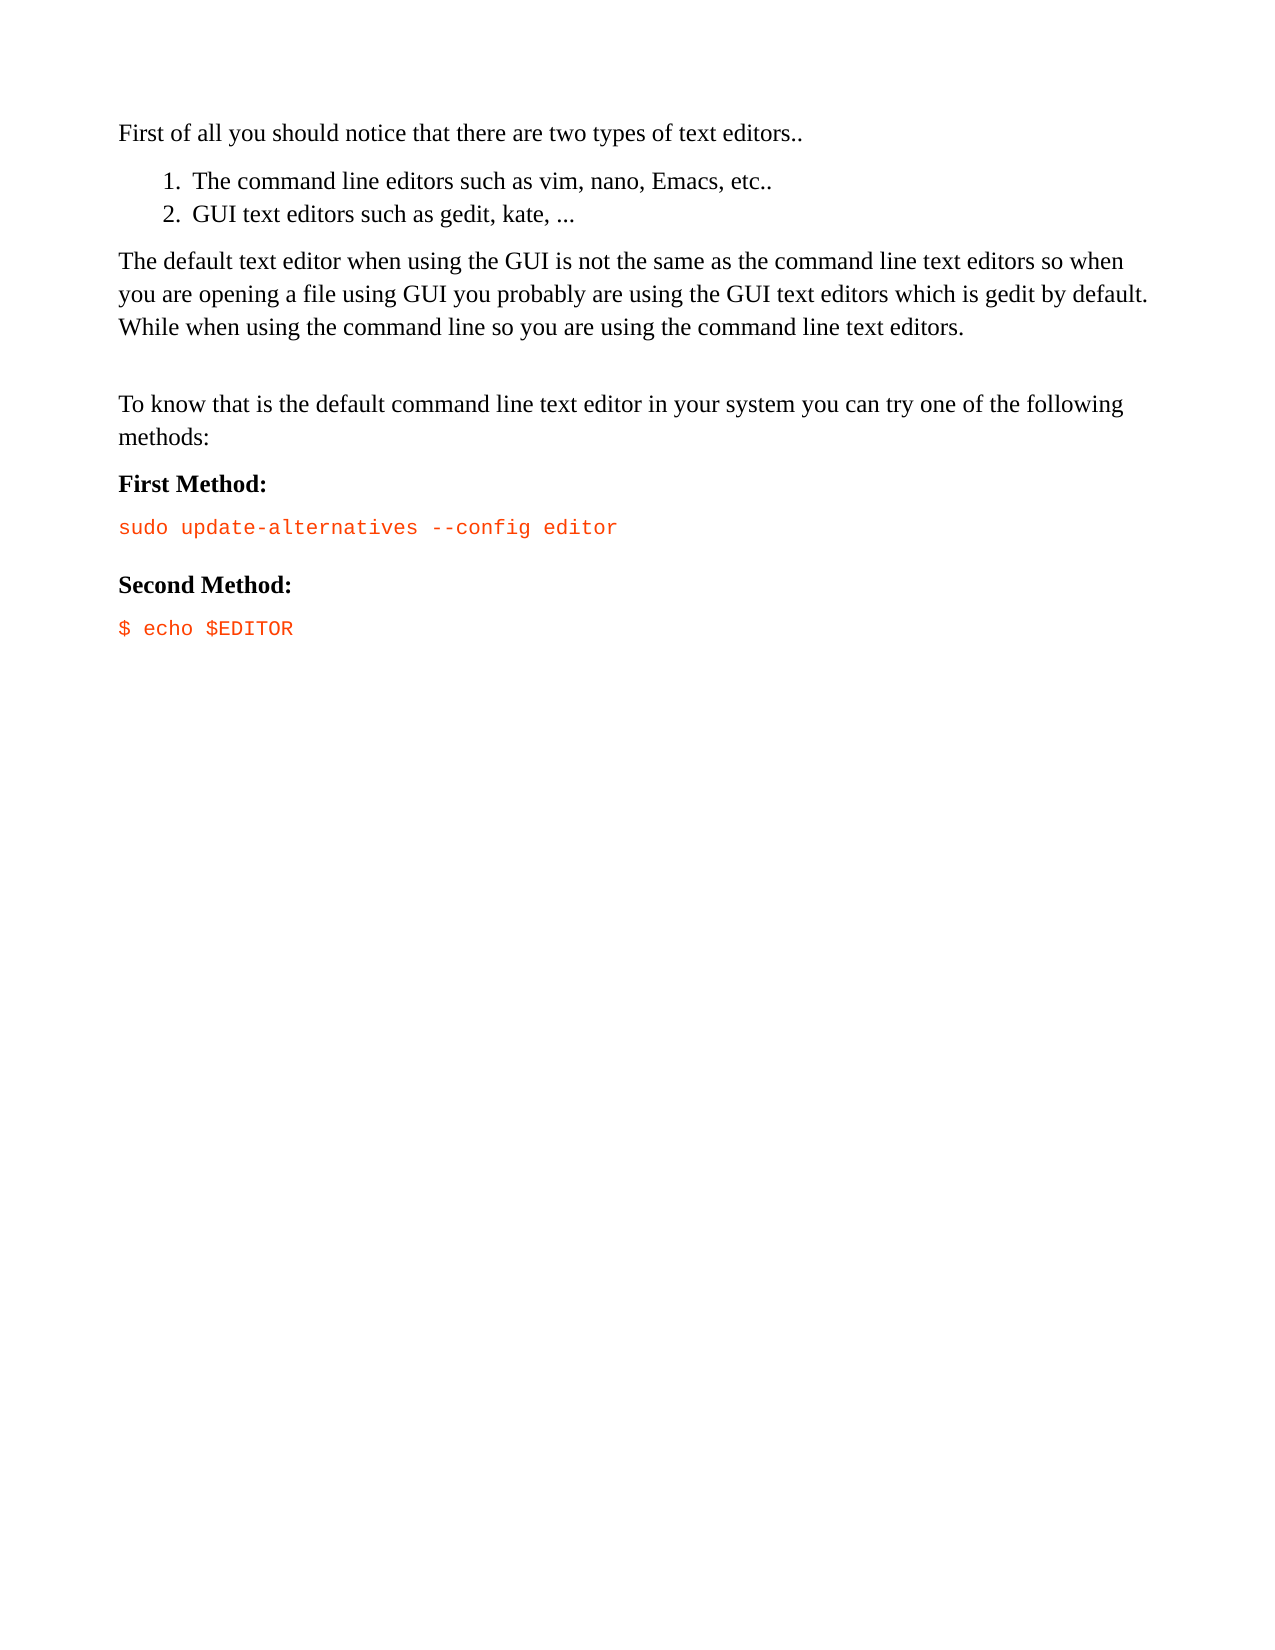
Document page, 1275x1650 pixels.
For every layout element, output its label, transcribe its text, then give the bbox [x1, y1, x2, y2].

text To know that is the default command line text editor in your system you can try one of the following methods: [118, 389, 1157, 451]
text sudo update-alternatives --config editor [118, 517, 1157, 541]
text Second Method: [118, 570, 1157, 599]
text First Method: [118, 469, 1157, 498]
list GUI text editors such as gedit, kate, ... [162, 199, 1157, 227]
text First of all you should notice that there are two types of text editors.. [118, 118, 1157, 147]
text $ echo $EDITOR [118, 618, 1157, 641]
text The default text editor when using the GUI is not the same as the command line text editors so when you are opening a file using GUI you probably are using the GUI text editors which is gedit by default. While when using the command line so you are using the command line text editors. [118, 246, 1157, 341]
list The command line editors such as vim, nano, Emacs, etc.. [162, 166, 1157, 194]
